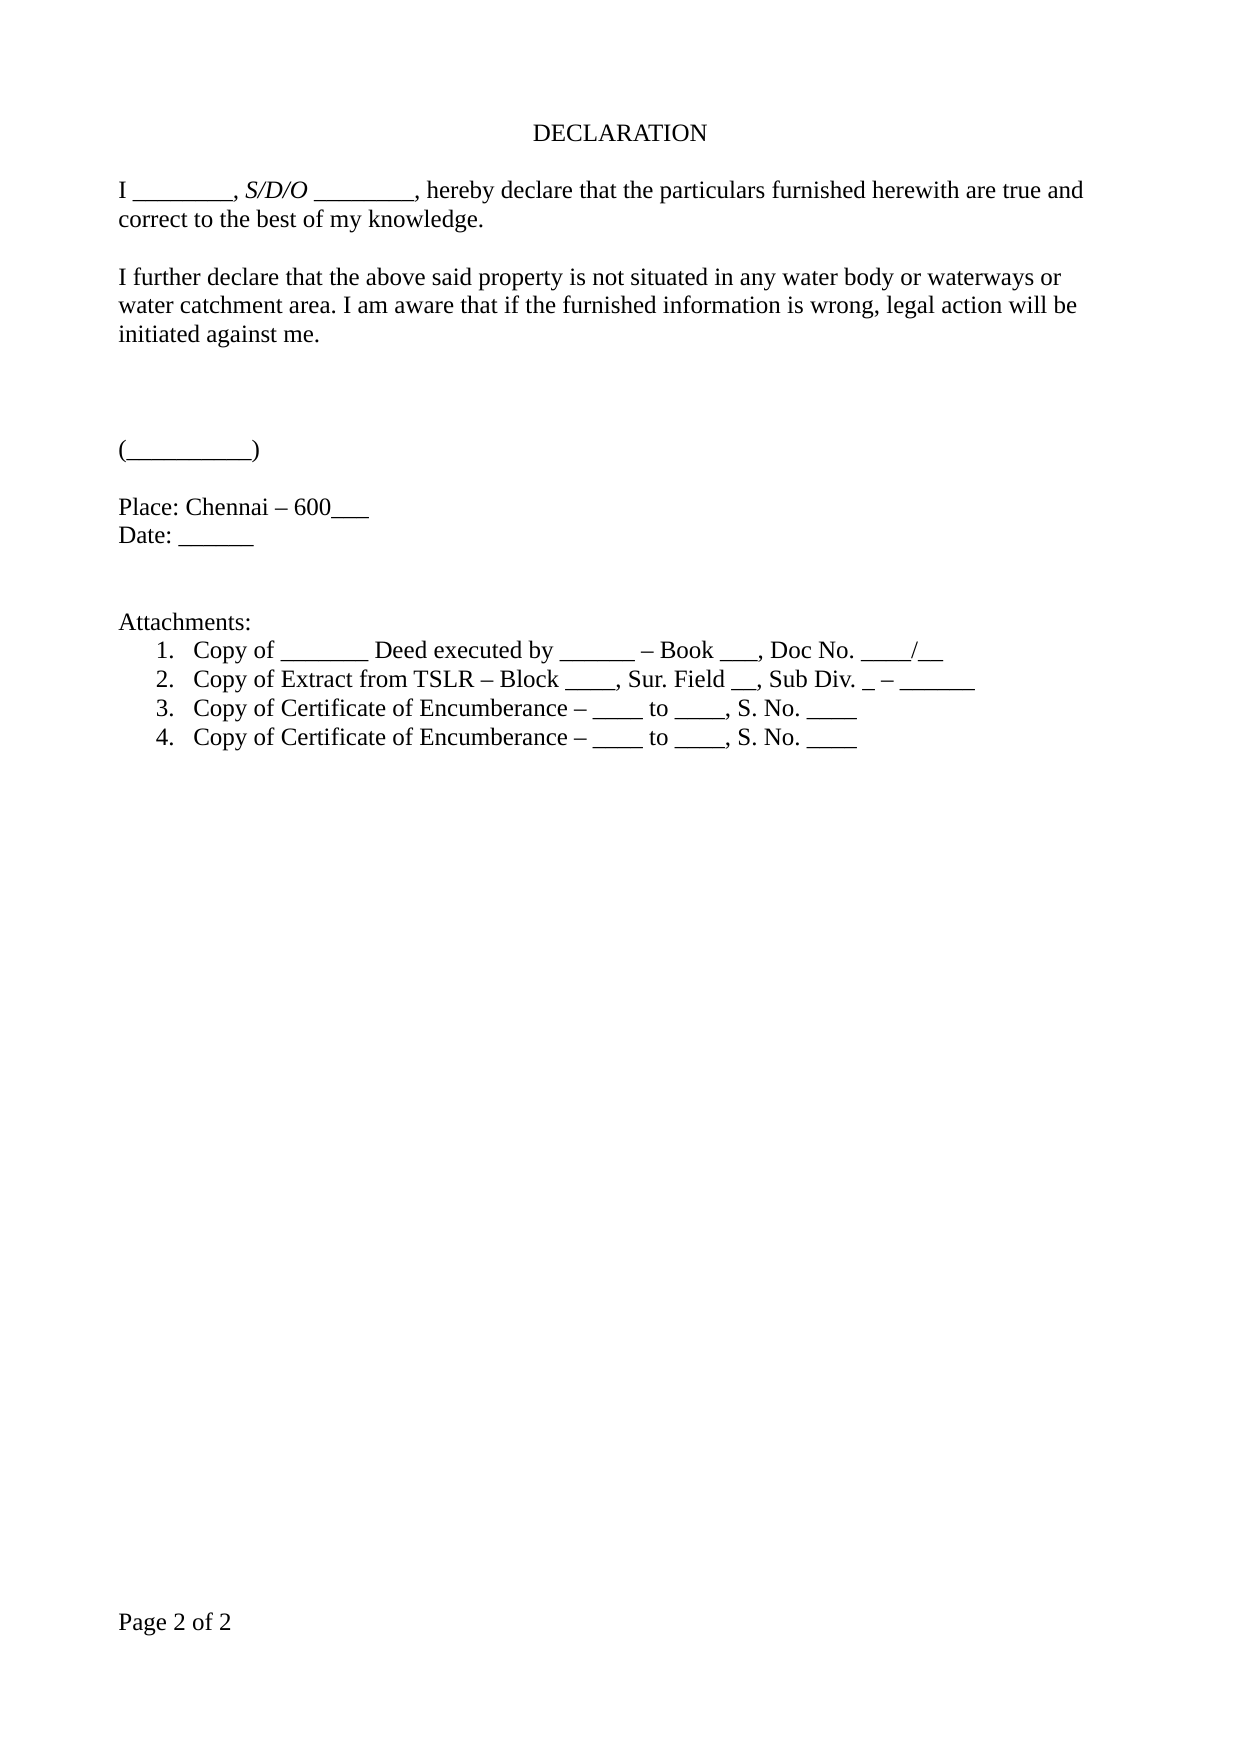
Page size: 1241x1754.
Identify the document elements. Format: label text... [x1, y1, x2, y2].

text (__________) [118, 434, 1122, 463]
list Copy of Certificate of Encumberance – ____ to ____, S. No. ____ [156, 722, 1122, 751]
list Copy of Extract from TSLR – Block ____, Sur. Field __, Sub Div. _ – ______ [156, 664, 1122, 693]
list Copy of Certificate of Encumberance – ____ to ____, S. No. ____ [156, 693, 1122, 722]
text Attachments: [118, 607, 1122, 636]
text DECLARATION [118, 118, 1122, 147]
list Copy of _______ Deed executed by ______ – Book ___, Doc No. ____/__ [156, 636, 1122, 664]
text Place: Chennai – 600___ [118, 492, 1122, 521]
text I ________, S/D/O ________, hereby declare that the particulars furnished herewith are true and correct to the best of my knowledge. [118, 176, 1122, 233]
text Date: ______ [118, 521, 1122, 549]
text I further declare that the above said property is not situated in any water body or waterways or water catchment area. I am aware that if the furnished information is wrong, legal action will be initiated against me. [118, 262, 1122, 348]
